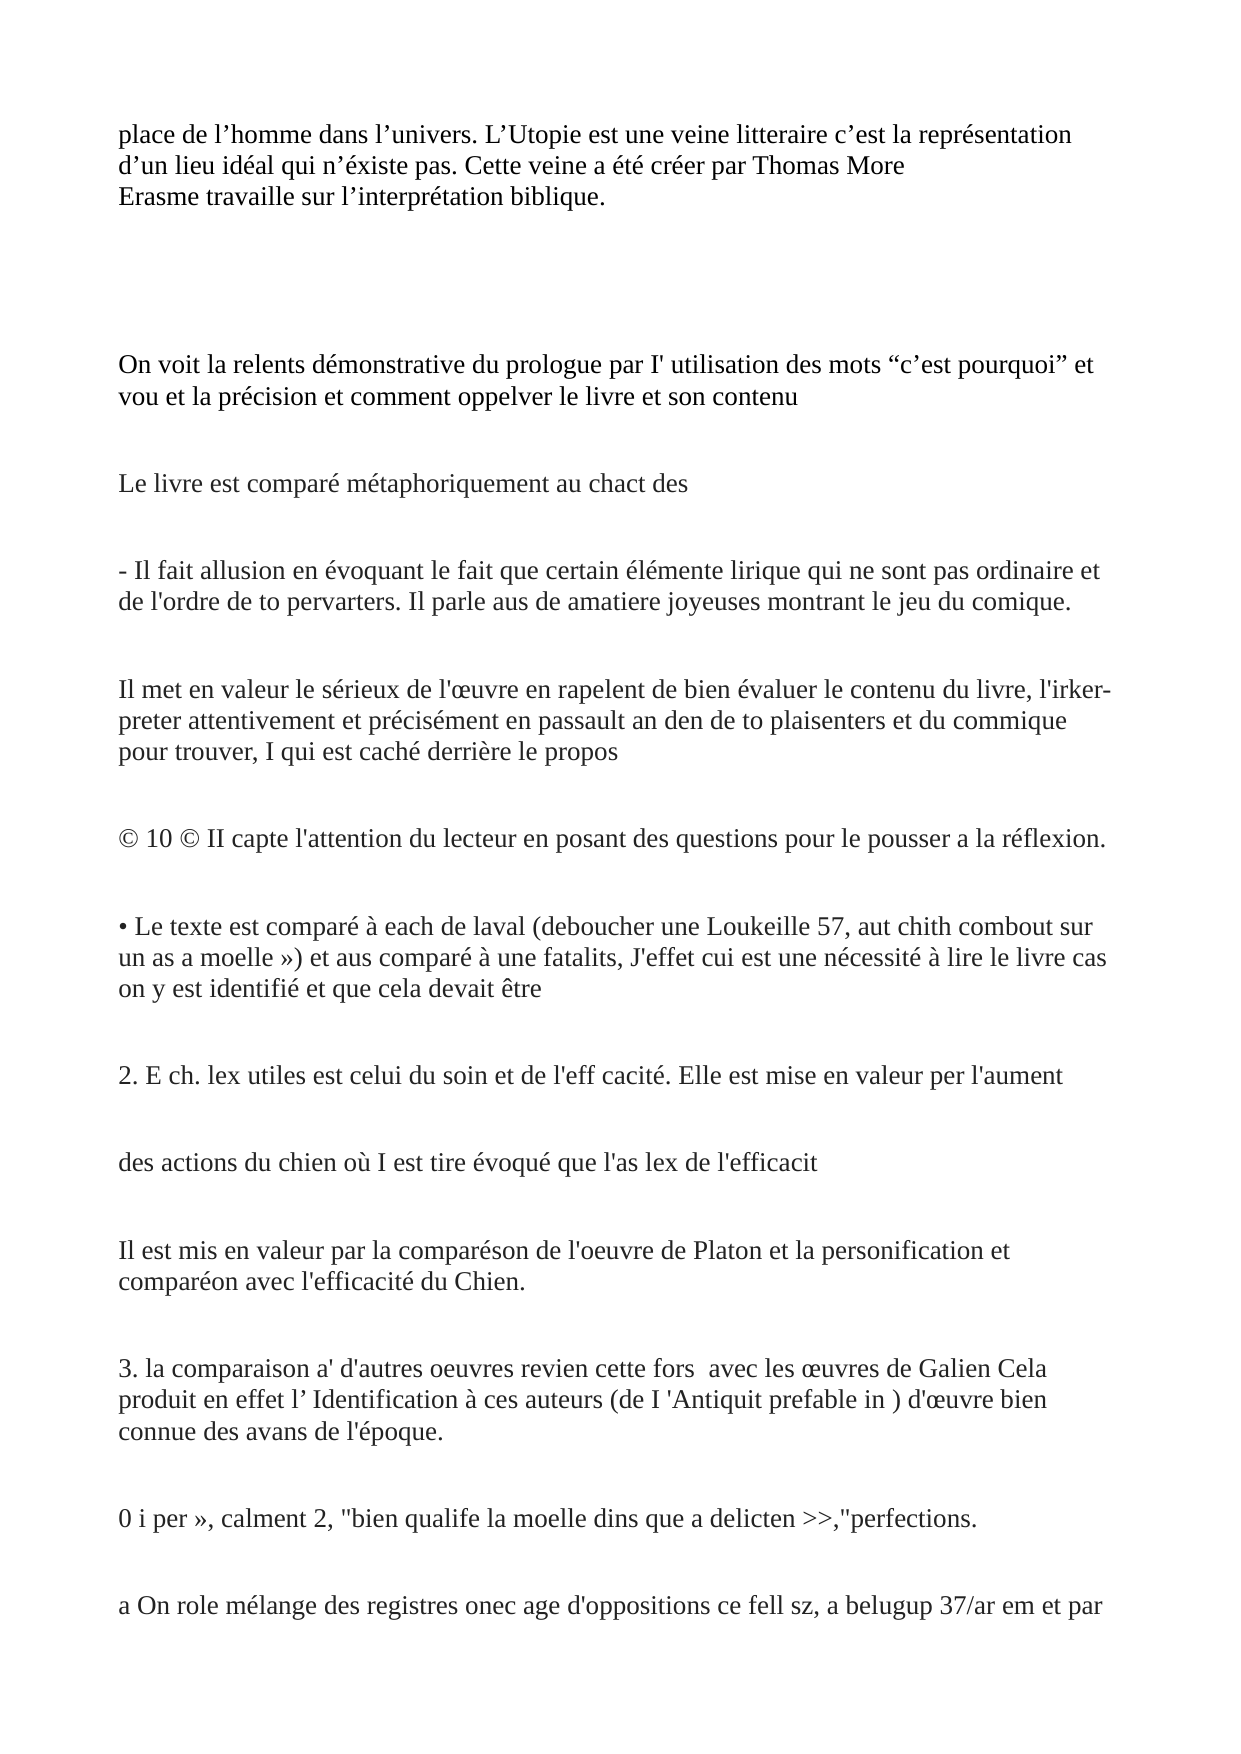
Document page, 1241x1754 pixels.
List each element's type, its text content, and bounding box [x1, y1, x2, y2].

text © 10 © II capte l'attention du lecteur en posant des questions pour le pousser a la réflexion. [118, 822, 1122, 853]
text Il est mis en valeur par la comparéson de l'oeuvre de Platon et la personification et comparéon avec l'efficacité du Chien. [118, 1234, 1122, 1296]
text • Le texte est comparé à each de laval (deboucher une Loukeille 57, aut chith combout sur un as a moelle ») et aus comparé à une fatalits, J'effet cui est une nécessité à lire le livre cas on y est identifié et que cela devait être [118, 910, 1122, 1003]
text Erasme travaille sur l’interprétation biblique. [118, 180, 1122, 212]
text - Il fait allusion en évoquant le fait que certain élémente lirique qui ne sont pas ordinaire et de l'ordre de to pervarters. Il parle aus de amatiere joyeuses montrant le jeu du comique. [118, 554, 1122, 617]
text Il met en valeur le sérieux de l'œuvre en rapelent de bien évaluer le contenu du livre, l'irker- preter attentivement et précisément en passault an den de to plaisenters et du commique pour trouver, I qui est caché derrière le propos [118, 673, 1122, 766]
text 2. E ch. lex utiles est celui du soin et de l'eff cacité. Elle est mise en valeur per l'aument [118, 1059, 1122, 1090]
text On voit la relents démonstrative du prologue par I' utilisation des mots “c’est pourquoi” et vou et la précision et comment oppelver le livre et son contenu [118, 349, 1122, 411]
text 3. la comparaison a' d'autres oeuvres revien cette fors avec les œuvres de Galien Cela produit en effet l’ Identification à ces auteurs (de I 'Antiquit prefable in ) d'œuvre bien connue des avans de l'époque. [118, 1352, 1122, 1446]
text place de l’homme dans l’univers. L’Utopie est une veine litteraire c’est la représentation d’un lieu idéal qui n’éxiste pas. Cette veine a été créer par Thomas More [118, 118, 1122, 180]
text 0 i per », calment 2, "bien qualife la moelle dins que a delicten >>,"perfections. [118, 1502, 1122, 1533]
text Le livre est comparé métaphoriquement au chact des [118, 467, 1122, 498]
text a On role mélange des registres onec age d'oppositions ce fell sz, a belugup 37/ar em et par [118, 1589, 1122, 1620]
text des actions du chien où I est tire évoqué que l'as lex de l'efficacit [118, 1147, 1122, 1178]
